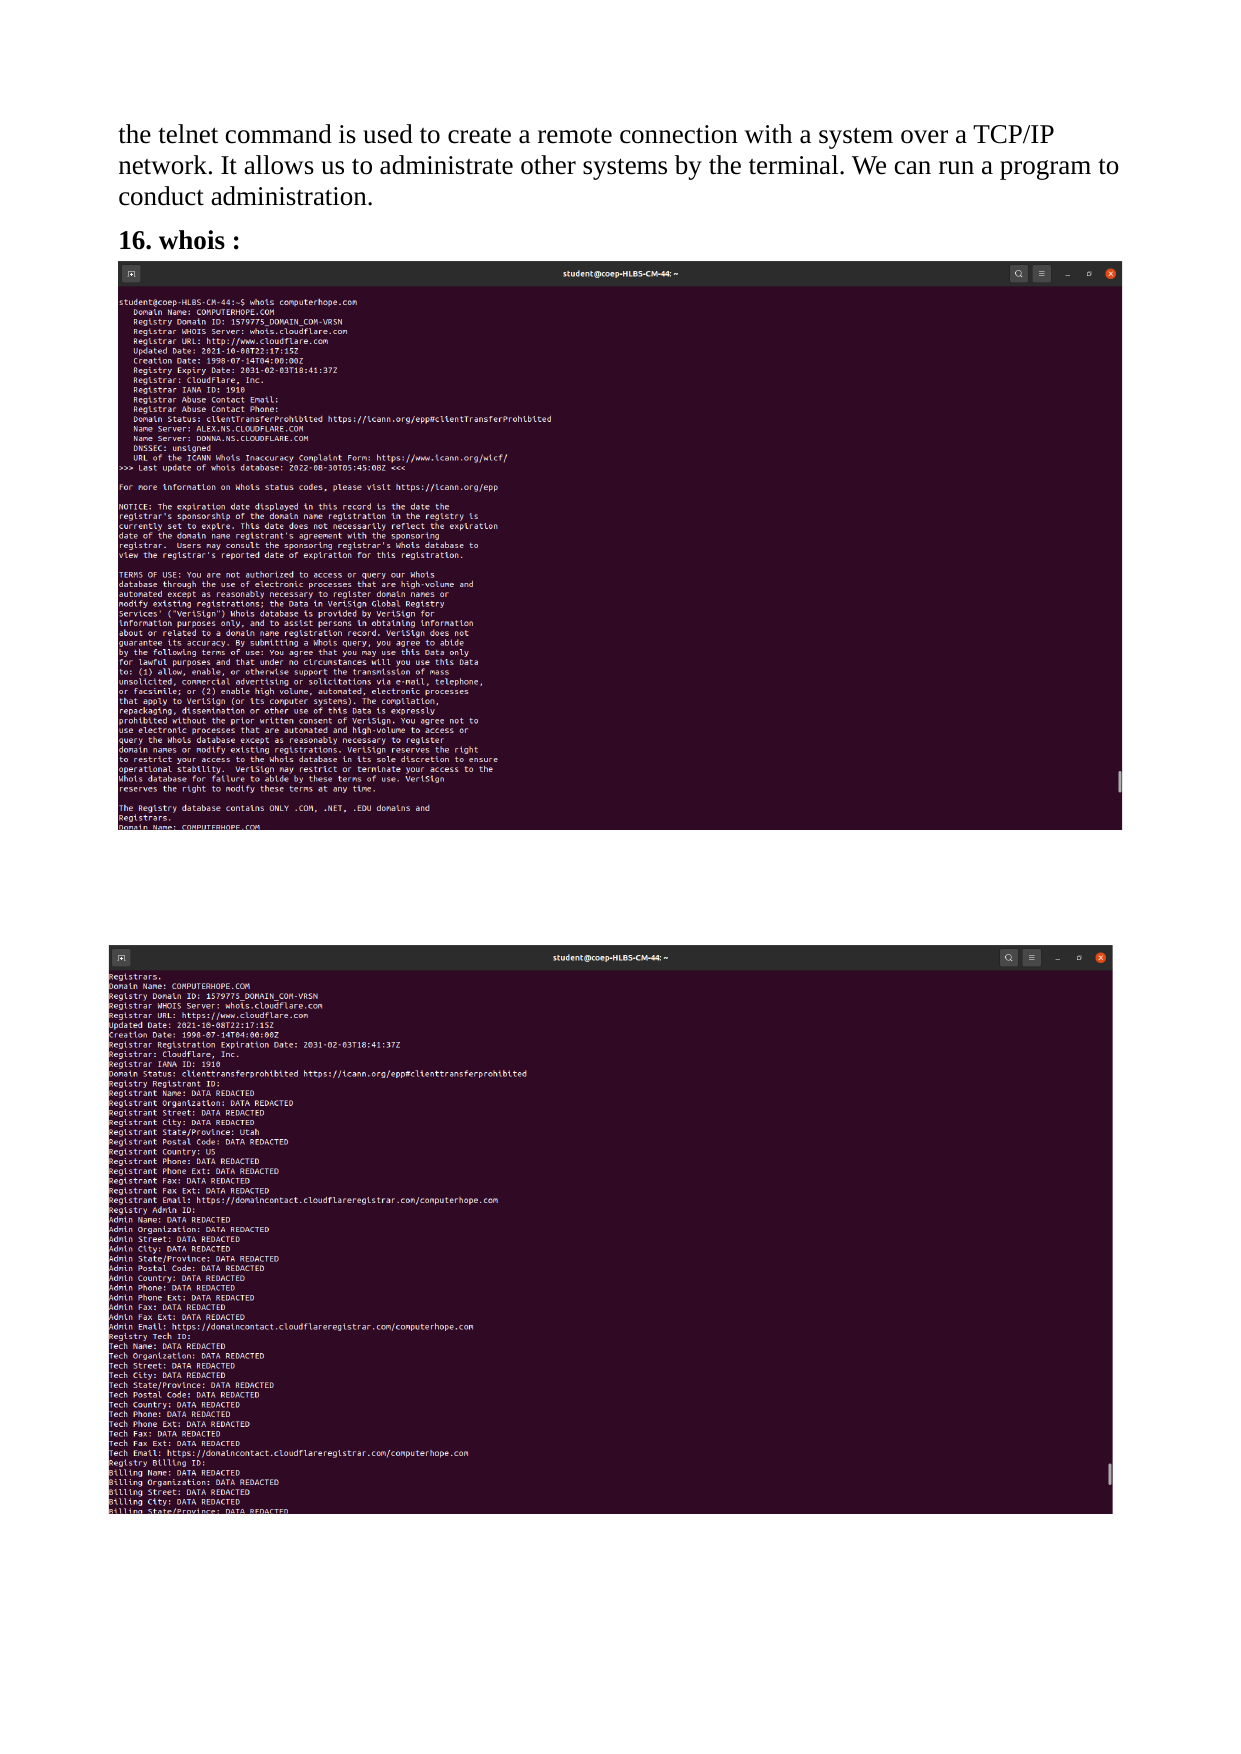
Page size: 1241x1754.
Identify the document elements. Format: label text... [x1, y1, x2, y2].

picture [108, 945, 1113, 1514]
subtitle the telnet command is used to create a remote connection with a system over a TCP/IP network. It allows us to administrate other systems by the terminal. We can run a program to conduct administration. [118, 118, 1122, 212]
picture [118, 261, 1123, 830]
subtitle 16. whois : [118, 224, 1122, 255]
